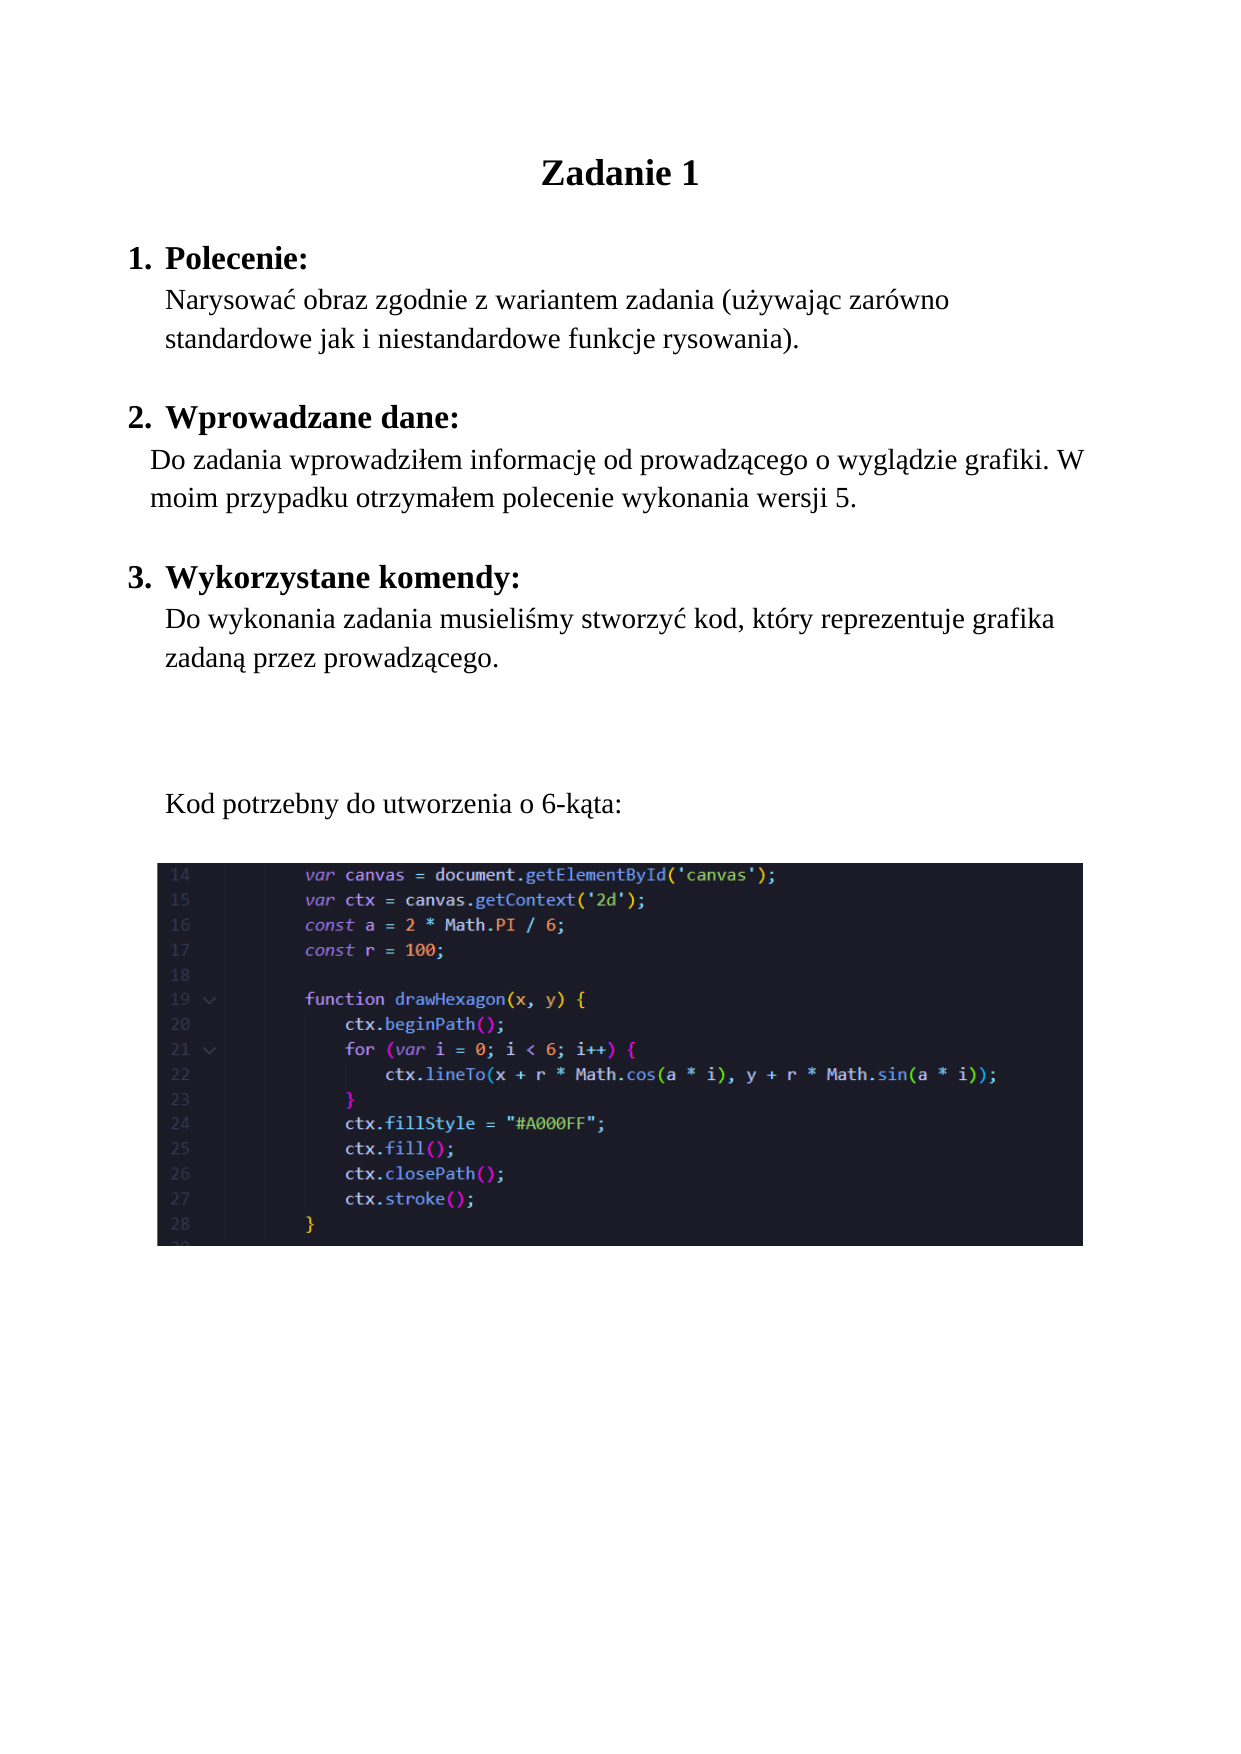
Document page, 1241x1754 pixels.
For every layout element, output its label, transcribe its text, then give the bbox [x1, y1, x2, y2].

list Wprowadzane dane: [127, 398, 1090, 436]
text Kod potrzebny do utworzenia o 6-kąta: [165, 786, 1090, 819]
picture [157, 863, 1083, 1246]
text Narysować obraz zgodnie z wariantem zadania (używając zarówno standardowe jak i niestandardowe funkcje rysowania). [165, 282, 1090, 354]
list Wykorzystane komendy: [127, 557, 1090, 596]
list Polecenie: [127, 238, 1090, 276]
text Do zadania wprowadziłem informację od prowadzącego o wyglądzie grafiki. W moim przypadku otrzymałem polecenie wykonania wersji 5. [150, 442, 1090, 514]
text Zadanie 1 [150, 150, 1090, 193]
text Do wykonania zadania musieliśmy stworzyć kod, który reprezentuje grafika zadaną przez prowadzącego. [165, 602, 1090, 674]
